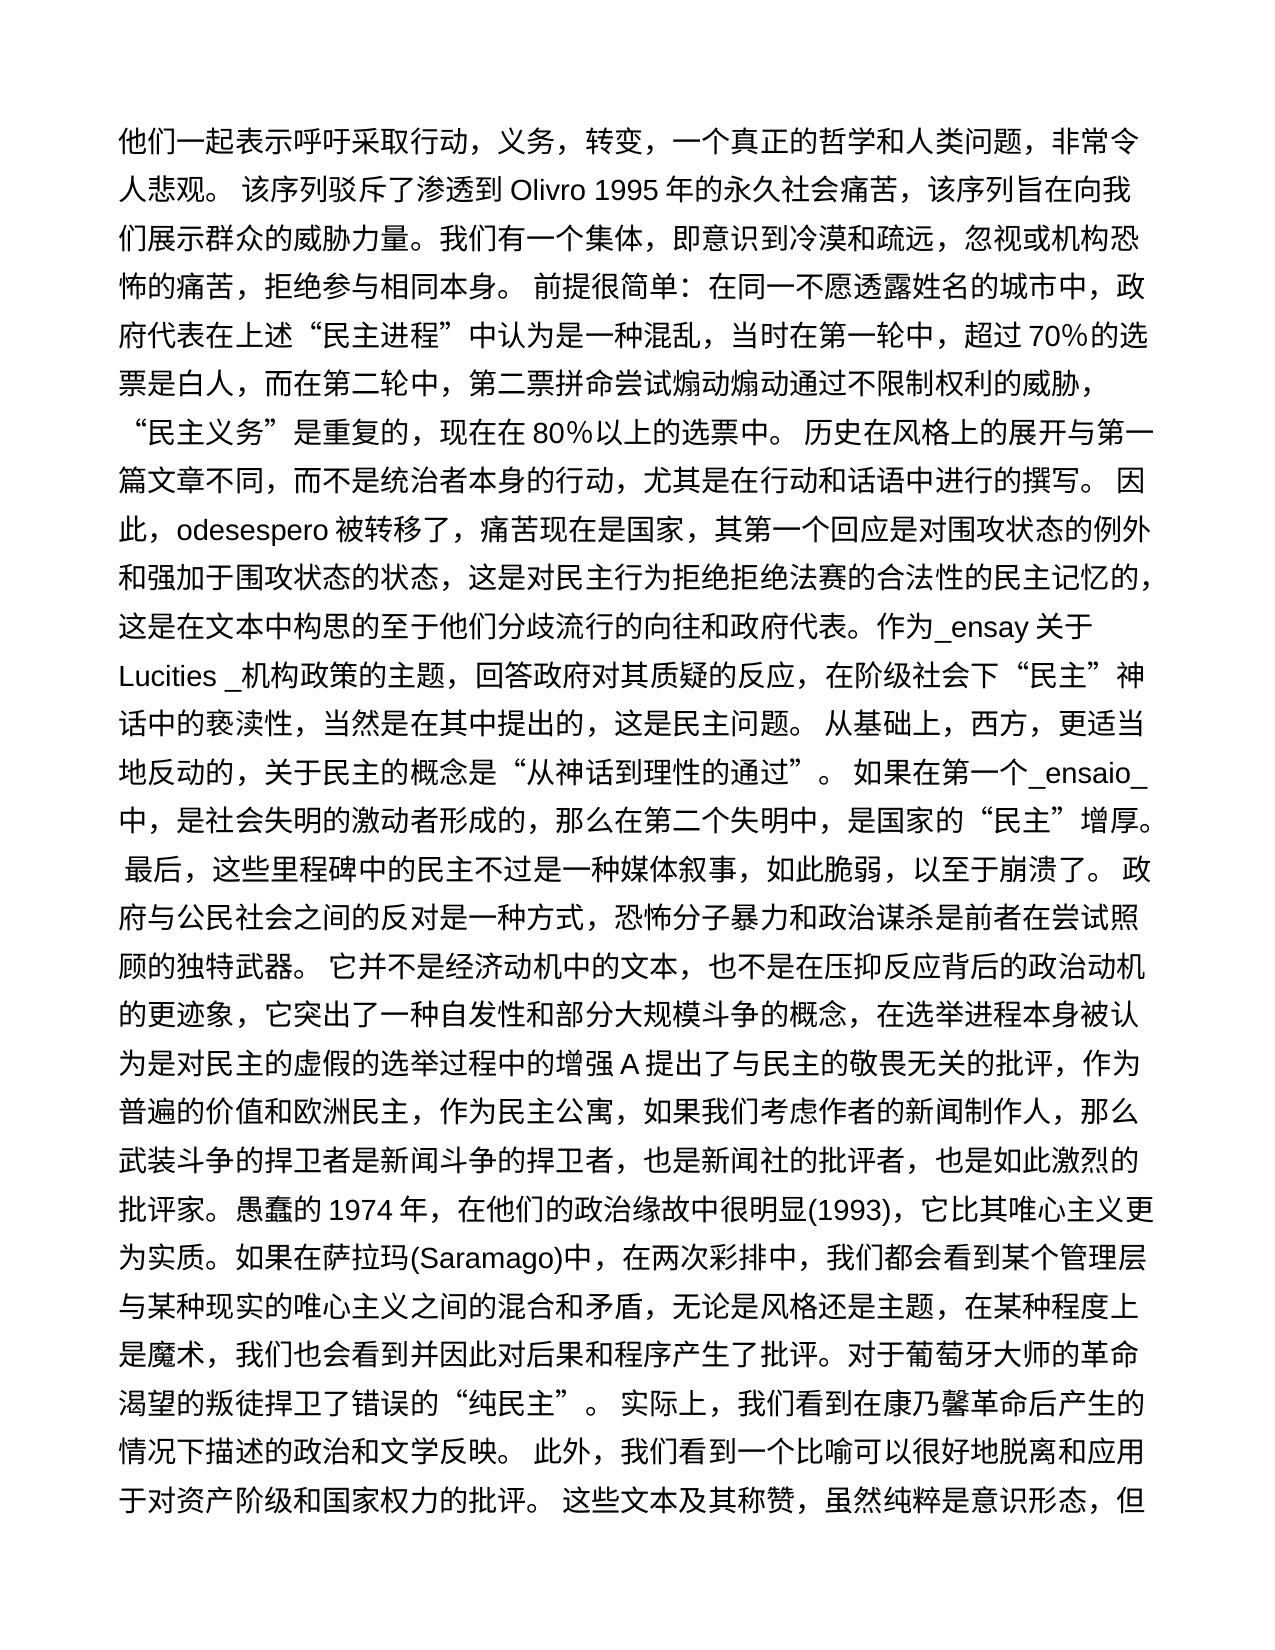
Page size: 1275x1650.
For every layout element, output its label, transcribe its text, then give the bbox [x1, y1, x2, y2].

text 重复的人，无论是否巧合，都先于有关Lucity的论文_(2004)，文字持续了，没有明显的意图，但是在标题和过去的事件中， ensay over blindness (1995)，在作者的作品《消毒学运动》中传递历史主义的真理。 在本文中，个人，社会和在本文中以有意，清晰和客观的方式对派对政治和声明。 但是我们按时间顺序对待Eesensios。 第一个_ensaio_将Saramaguian以本能，影像性，怪诞的态度作为后期。 所描述的酌处权是给出名字的理由，是白人，突然的，显然是无动的失明。 但是，不是盲目本身，而是使他寓意的动机，并在整个叙述中包裹着这种动机。这是一般，多焦点色调的暴力，在她签名的每个成员中表达，被她蒙蔽。 在第一个_ensaio_中被风景秀丽的普遍兽人侵犯的重复的人无意识地违反了兽医。 Sisó的失明仅强调已经存在的问题，在这里有明显的问题的衰减，这是社会的完全指出的，从犯罪到通奸，从痛苦到国家镇压。 暴力向萨拉马戈(Saramago)展示了道德障碍的直接结果，该文化的个人主义被该学位所移动的文化，流入了琐事和日常犯罪，以及压迫性的反应，最后，在放弃了起到的权力。这种批评并没有在失明结束时发现其结束。 实际上，这个目的是激励其在清醒中连续性的连续性。 在其中串行了第一个题词的劝告：“如果可以看，请查看，如果可以看到，请注意。” 需要失明，以便可以看到，分析，并在分析时发现了修复的需求。 请注意，这里有重复：了解和修复。 第二个_ensaio_的题词完整：“我们使用，狗说。” 他们一起表示呼吁采取行动，义务，转变，一个真正的哲学和人类问题，非常令人悲观。 该序列驳斥了渗透到Olivro 1995年的永久社会痛苦，该序列旨在向我们展示群众的威胁力量。我们有一个集体，即意识到冷漠和疏远，忽视或机构恐怖的痛苦，拒绝参与相同本身。 前提很简单：在同一不愿透露姓名的城市中，政府代表在上述“民主进程”中认为是一种混乱，当时在第一轮中，超过70％的选票是白人，而在第二轮中，第二票拼命尝试煽动煽动通过不限制权利的威胁，“民主义务”是重复的，现在在80％以上的选票中。 历史在风格上的展开与第一篇文章不同，而不是统治者本身的行动，尤其是在行动和话语中进行的撰写。 因此，odesespero被转移了，痛苦现在是国家，其第一个回应是对围攻状态的例外和强加于围攻状态的状态，这是对民主行为拒绝拒绝法赛的合法性的民主记忆的，这是在文本中构思的至于他们分歧流行的向往和政府代表。作为_ensay关于Lucities _机构政策的主题，回答政府对其质疑的反应，在阶级社会下“民主”神话中的亵渎性，当然是在其中提出的，这是民主问题。 从基础上，西方，更适当地反动的，关于民主的概念是“从神话到理性的通过”。 如果在第一个_ensaio_中，是社会失明的激动者形成的，那么在第二个失明中，是国家的“民主”增厚。 最后，这些里程碑中的民主不过是一种媒体叙事，如此脆弱，以至于崩溃了。 政府与公民社会之间的反对是一种方式，恐怖分子暴力和政治谋杀是前者在尝试照顾的独特武器。 它并不是经济动机中的文本，也不是在压抑反应背后的政治动机的更迹象，它突出了一种自发性和部分大规模斗争的概念，在选举进程本身被认为是对民主的虚假的选举过程中的增强A提出了与民主的敬畏无关的批评，作为普遍的价值和欧洲民主，作为民主公寓，如果我们考虑作者的新闻制作人，那么武装斗争的捍卫者是新闻斗争的捍卫者，也是新闻社的批评者，也是如此激烈的批评家。愚蠢的1974年，在他们的政治缘故中很明显(1993)，它比其唯心主义更为实质。如果在萨拉玛(Saramago)中，在两次彩排中，我们都会看到某个管理层与某种现实的唯心主义之间的混合和矛盾，无论是风格还是主题，在某种程度上是魔术，我们也会看到并因此对后果和程序产生了批评。对于葡萄牙大师的革命渴望的叛徒捍卫了错误的“纯民主”。 实际上，我们看到在康乃馨革命后产生的情况下描述的政治和文学反映。 此外，我们看到一个比喻可以很好地脱离和应用于对资产阶级和国家权力的批评。 这些文本及其称赞，虽然纯粹是意识形态，但试图驱使读者看到Ereparent，Uvar，即了解和寻求在面对恶作剧和剥削的Bourgeois Bourgeois中产生的社会和机构degen国家的转变。 。 掌握，通过考虑组织和政治斗争的群众的必要识别过程来考虑我们。 象征性的白色失明变成了白人象征性的，令人恶心的自私社会痛苦(原子)成为对团结力量的理解。 最后，真正的百叶窗是那些在淡淡的政治制度的清醒性中认可的人，坐在到期的到期中，旨在被群众的恩惠打击所席卷。 [118, 118, 1157, 1519]
